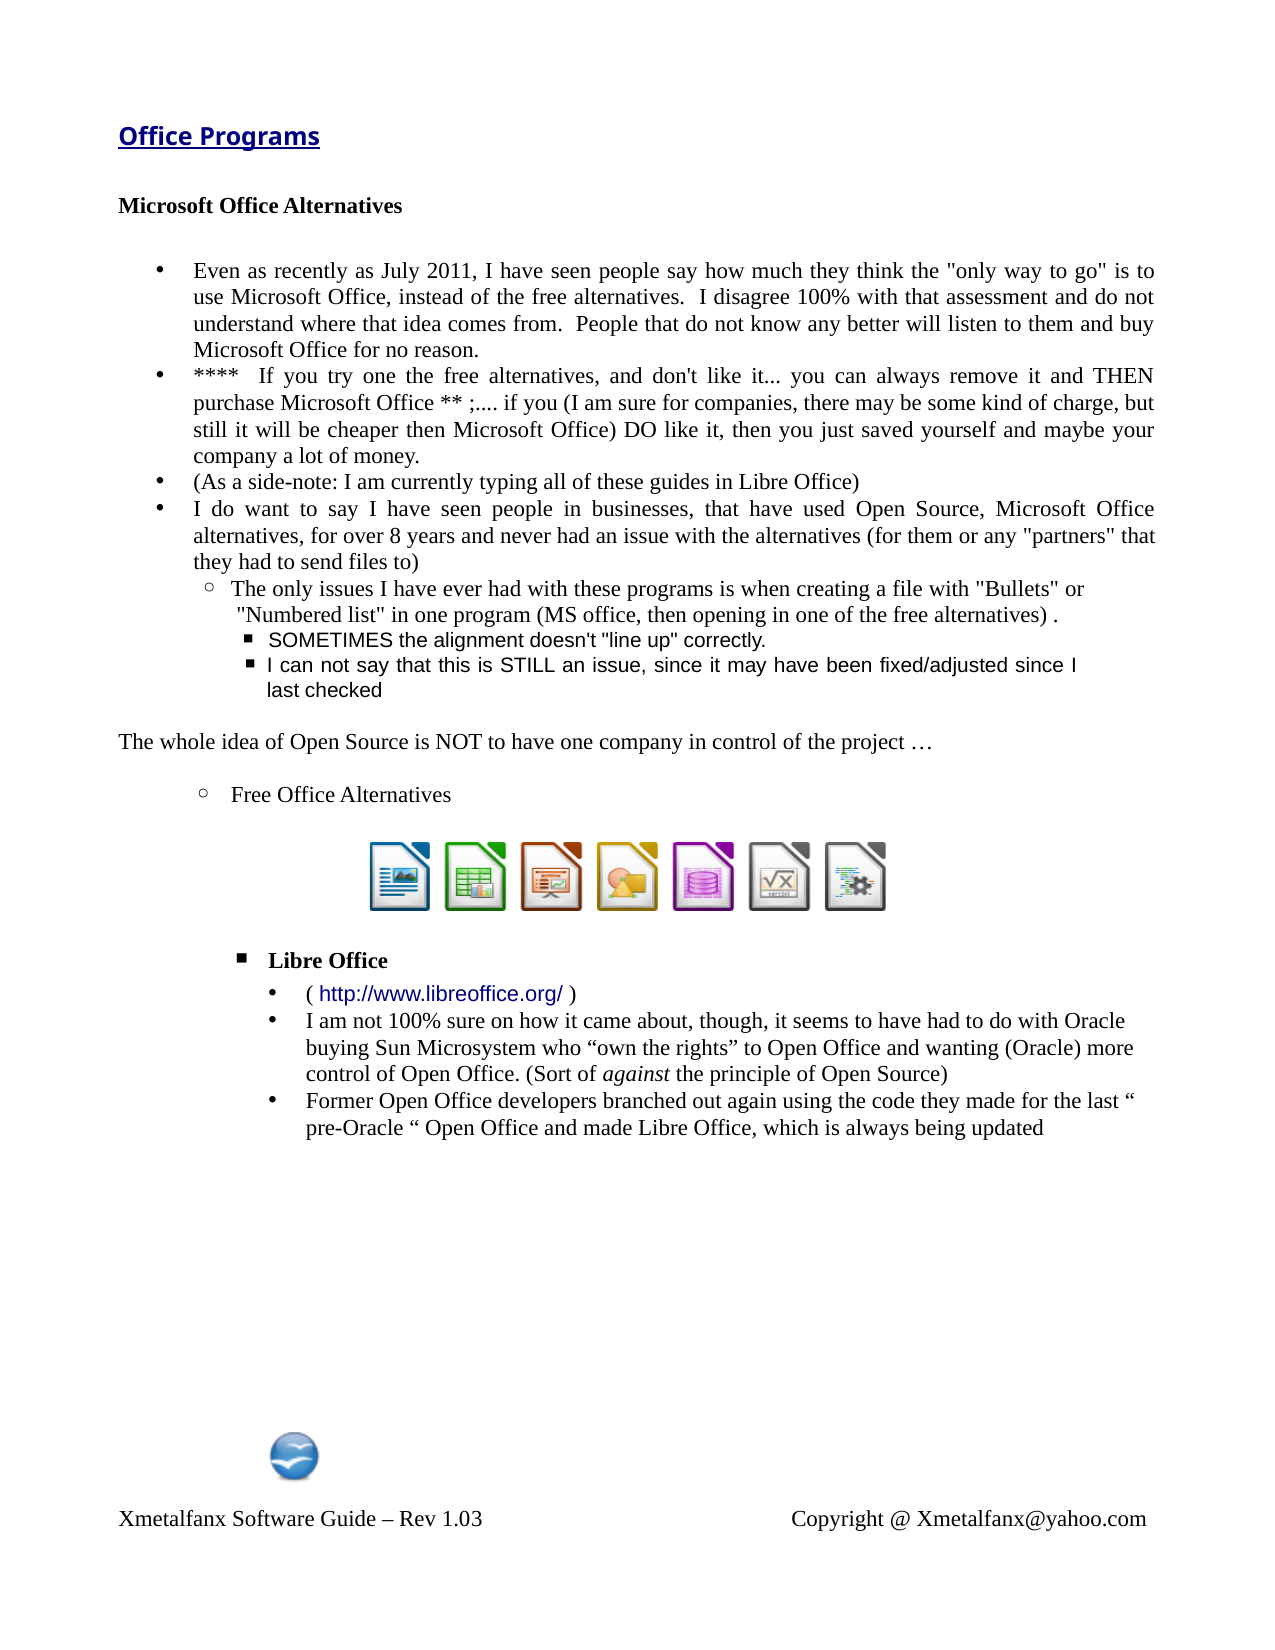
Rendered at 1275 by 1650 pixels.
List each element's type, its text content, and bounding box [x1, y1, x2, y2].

subtitle Libre Office [231, 947, 1157, 974]
picture [369, 842, 886, 911]
list I can not say that this is STILL an issue, since it may have been fixed/adjusted since I last checked [241, 653, 1086, 702]
subtitle Office Programs [118, 118, 1157, 152]
list ( http://www.libreoffice.org/ ) [268, 981, 1157, 1007]
list SOMETIMES the alignment doesn't "line up" correctly. [236, 628, 1086, 653]
subtitle Microsoft Office Alternatives [118, 192, 1157, 218]
text The whole idea of Open Source is NOT to have one company in control of the project … [118, 728, 1157, 754]
list (As a side-note: I am currently typing all of these guides in Libre Office) [156, 468, 1157, 495]
list **** If you try one the free alternatives, and don't like it... you can always remove it and THEN purchase Microsoft Office ** ;.... if you (I am sure for companies, there may be some kind of charge, but still it will be cheaper then Microsoft Office) DO like it, then you just saved yourself and maybe your company a lot of money. [156, 362, 1157, 468]
list The only issues I have ever had with these programs is when creating a file with "Bullets" or "Numbered list" in one program (MS office, then opening in one of the free alternatives) . [199, 574, 1086, 628]
list I am not 100% sure on how it came about, though, it seems to have had to do with Oracle buying Sun Microsystem who “own the rights” to Open Office and wanting (Oracle) more control of Open Office. (Sort of against the principle of Open Source) [268, 1007, 1157, 1087]
list I do want to say I have seen people in businesses, that have used Open Source, Microsoft Office alternatives, for over 8 years and never had an issue with the alternatives (for them or any "partners" that they had to send files to) [156, 495, 1157, 574]
list Former Open Office developers branched out again using the code they made for the last “ pre-Oracle “ Open Office and made Libre Office, which is always being updated [268, 1087, 1157, 1140]
list Even as recently as July 2011, I have seen people say how much they think the "only way to go" is to use Microsoft Office, instead of the free alternatives. I disagree 100% with that assessment and do not understand where that idea comes from. People that do not know any better will listen to them and buy Microsoft Office for no reason. [156, 257, 1157, 362]
picture [268, 1431, 321, 1483]
list Free Office Alternatives [193, 781, 1157, 807]
